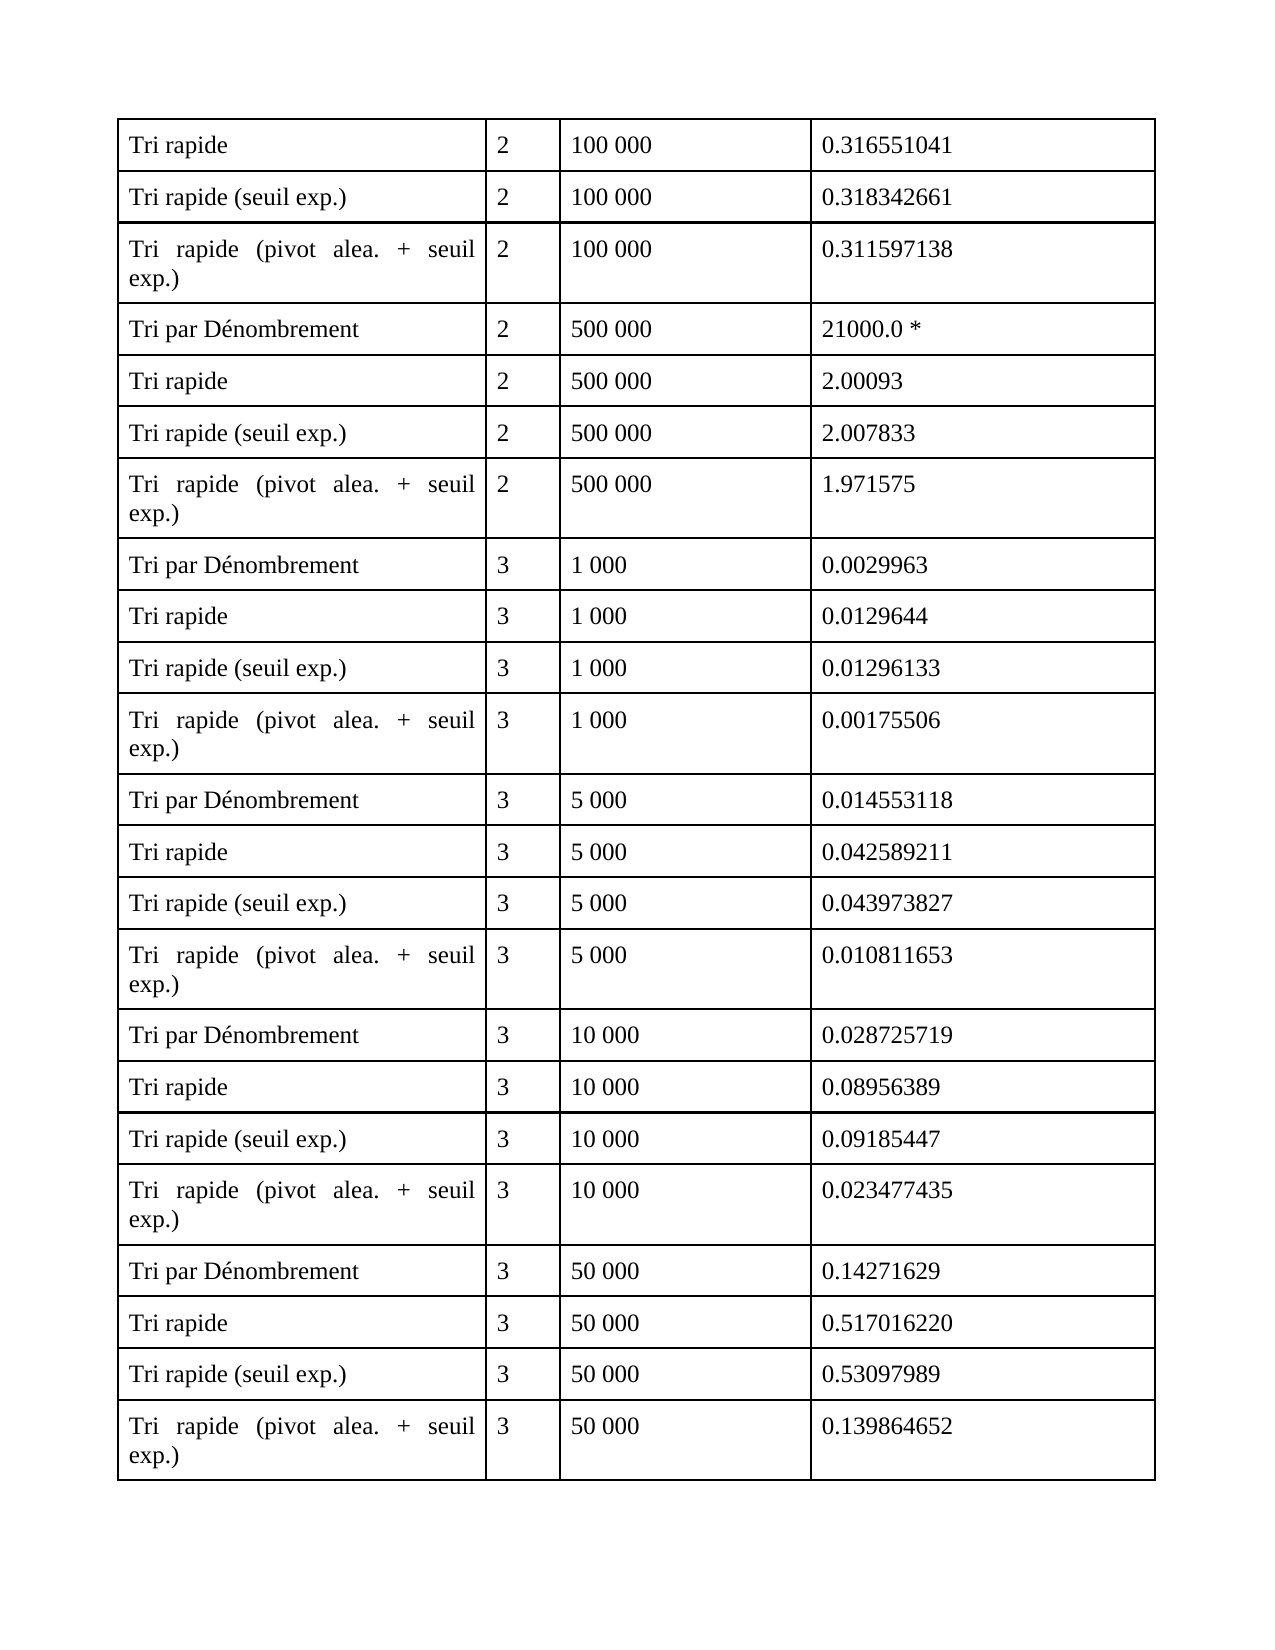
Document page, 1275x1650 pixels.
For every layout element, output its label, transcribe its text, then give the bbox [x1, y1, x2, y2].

table_cell Tri rapide (seuil exp.) [119, 407, 485, 457]
table_cell 0.14271629 [812, 1246, 1154, 1295]
table_cell Tri rapide [119, 356, 485, 405]
table_cell Tri rapide [119, 120, 485, 170]
table_cell 3 [487, 775, 559, 824]
table_cell Tri par Dénombrement [119, 539, 485, 589]
table_cell Tri rapide [119, 1062, 485, 1111]
table_cell Tri rapide [119, 1297, 485, 1347]
table_cell 3 [487, 1297, 559, 1347]
table_cell 2 [487, 459, 559, 537]
table_cell 50 000 [561, 1401, 810, 1479]
table_cell 50 000 [561, 1246, 810, 1295]
table_cell 3 [487, 1062, 559, 1111]
table_cell 0.139864652 [812, 1401, 1154, 1479]
table_cell 2 [487, 304, 559, 353]
table_cell 3 [487, 539, 559, 589]
table_cell 3 [487, 1114, 559, 1163]
table_cell 0.010811653 [812, 930, 1154, 1008]
table_cell 10 000 [561, 1114, 810, 1163]
table_cell 100 000 [561, 172, 810, 221]
table_cell 2.007833 [812, 407, 1154, 457]
table_cell 5 000 [561, 826, 810, 876]
table_cell 5 000 [561, 930, 810, 1008]
table_cell 0.53097989 [812, 1349, 1154, 1398]
table_cell 1 000 [561, 694, 810, 773]
table_cell Tri rapide (pivot alea. + seuil exp.) [119, 1401, 485, 1479]
table_cell 3 [487, 878, 559, 928]
table_cell 0.09185447 [812, 1114, 1154, 1163]
table_cell Tri par Dénombrement [119, 1246, 485, 1295]
table_cell 0.316551041 [812, 120, 1154, 170]
table_cell 0.318342661 [812, 172, 1154, 221]
table_cell 2 [487, 356, 559, 405]
table_cell 100 000 [561, 224, 810, 302]
table_cell 0.01296133 [812, 643, 1154, 692]
table_cell Tri rapide [119, 826, 485, 876]
table_cell 3 [487, 930, 559, 1008]
table_cell Tri rapide (seuil exp.) [119, 172, 485, 221]
table_cell 2.00093 [812, 356, 1154, 405]
table_cell 1 000 [561, 643, 810, 692]
table_cell Tri rapide (seuil exp.) [119, 1114, 485, 1163]
table_cell Tri rapide (pivot alea. + seuil exp.) [119, 459, 485, 537]
table_cell 2 [487, 120, 559, 170]
table_cell 500 000 [561, 407, 810, 457]
table_cell Tri rapide (pivot alea. + seuil exp.) [119, 224, 485, 302]
table_cell 3 [487, 694, 559, 773]
table_cell Tri rapide (pivot alea. + seuil exp.) [119, 930, 485, 1008]
table_cell 3 [487, 1401, 559, 1479]
table_cell 500 000 [561, 356, 810, 405]
table_cell 3 [487, 1165, 559, 1243]
table_cell Tri par Dénombrement [119, 1010, 485, 1060]
table_cell 3 [487, 1010, 559, 1060]
table_cell 10 000 [561, 1062, 810, 1111]
table_cell 0.028725719 [812, 1010, 1154, 1060]
table_cell 3 [487, 1246, 559, 1295]
table_cell 0.023477435 [812, 1165, 1154, 1243]
table_cell 0.042589211 [812, 826, 1154, 876]
table_cell 0.00175506 [812, 694, 1154, 773]
table_cell 10 000 [561, 1165, 810, 1243]
table_cell Tri par Dénombrement [119, 775, 485, 824]
table_cell 50 000 [561, 1297, 810, 1347]
table_cell 0.043973827 [812, 878, 1154, 928]
table_cell Tri rapide (seuil exp.) [119, 1349, 485, 1398]
table_cell Tri par Dénombrement [119, 304, 485, 353]
table_cell 5 000 [561, 775, 810, 824]
table_cell Tri rapide (seuil exp.) [119, 643, 485, 692]
table_cell 1.971575 [812, 459, 1154, 537]
table_cell 0.014553118 [812, 775, 1154, 824]
table_cell 0.0129644 [812, 591, 1154, 641]
table_cell 3 [487, 643, 559, 692]
table_cell 100 000 [561, 120, 810, 170]
table_cell 0.311597138 [812, 224, 1154, 302]
table_cell 0.08956389 [812, 1062, 1154, 1111]
table_cell 3 [487, 1349, 559, 1398]
table_cell 50 000 [561, 1349, 810, 1398]
table_cell 5 000 [561, 878, 810, 928]
table_cell 21000.0 * [812, 304, 1154, 353]
table_cell 2 [487, 407, 559, 457]
table_cell 500 000 [561, 304, 810, 353]
table_cell Tri rapide [119, 591, 485, 641]
table_cell 3 [487, 826, 559, 876]
table_cell 0.517016220 [812, 1297, 1154, 1347]
table_cell Tri rapide (pivot alea. + seuil exp.) [119, 1165, 485, 1243]
table_cell Tri rapide (pivot alea. + seuil exp.) [119, 694, 485, 773]
table_cell 1 000 [561, 539, 810, 589]
table_cell Tri rapide (seuil exp.) [119, 878, 485, 928]
table_cell 2 [487, 224, 559, 302]
table_cell 3 [487, 591, 559, 641]
table_cell 10 000 [561, 1010, 810, 1060]
table_cell 500 000 [561, 459, 810, 537]
table_cell 1 000 [561, 591, 810, 641]
table_cell 2 [487, 172, 559, 221]
table_cell 0.0029963 [812, 539, 1154, 589]
